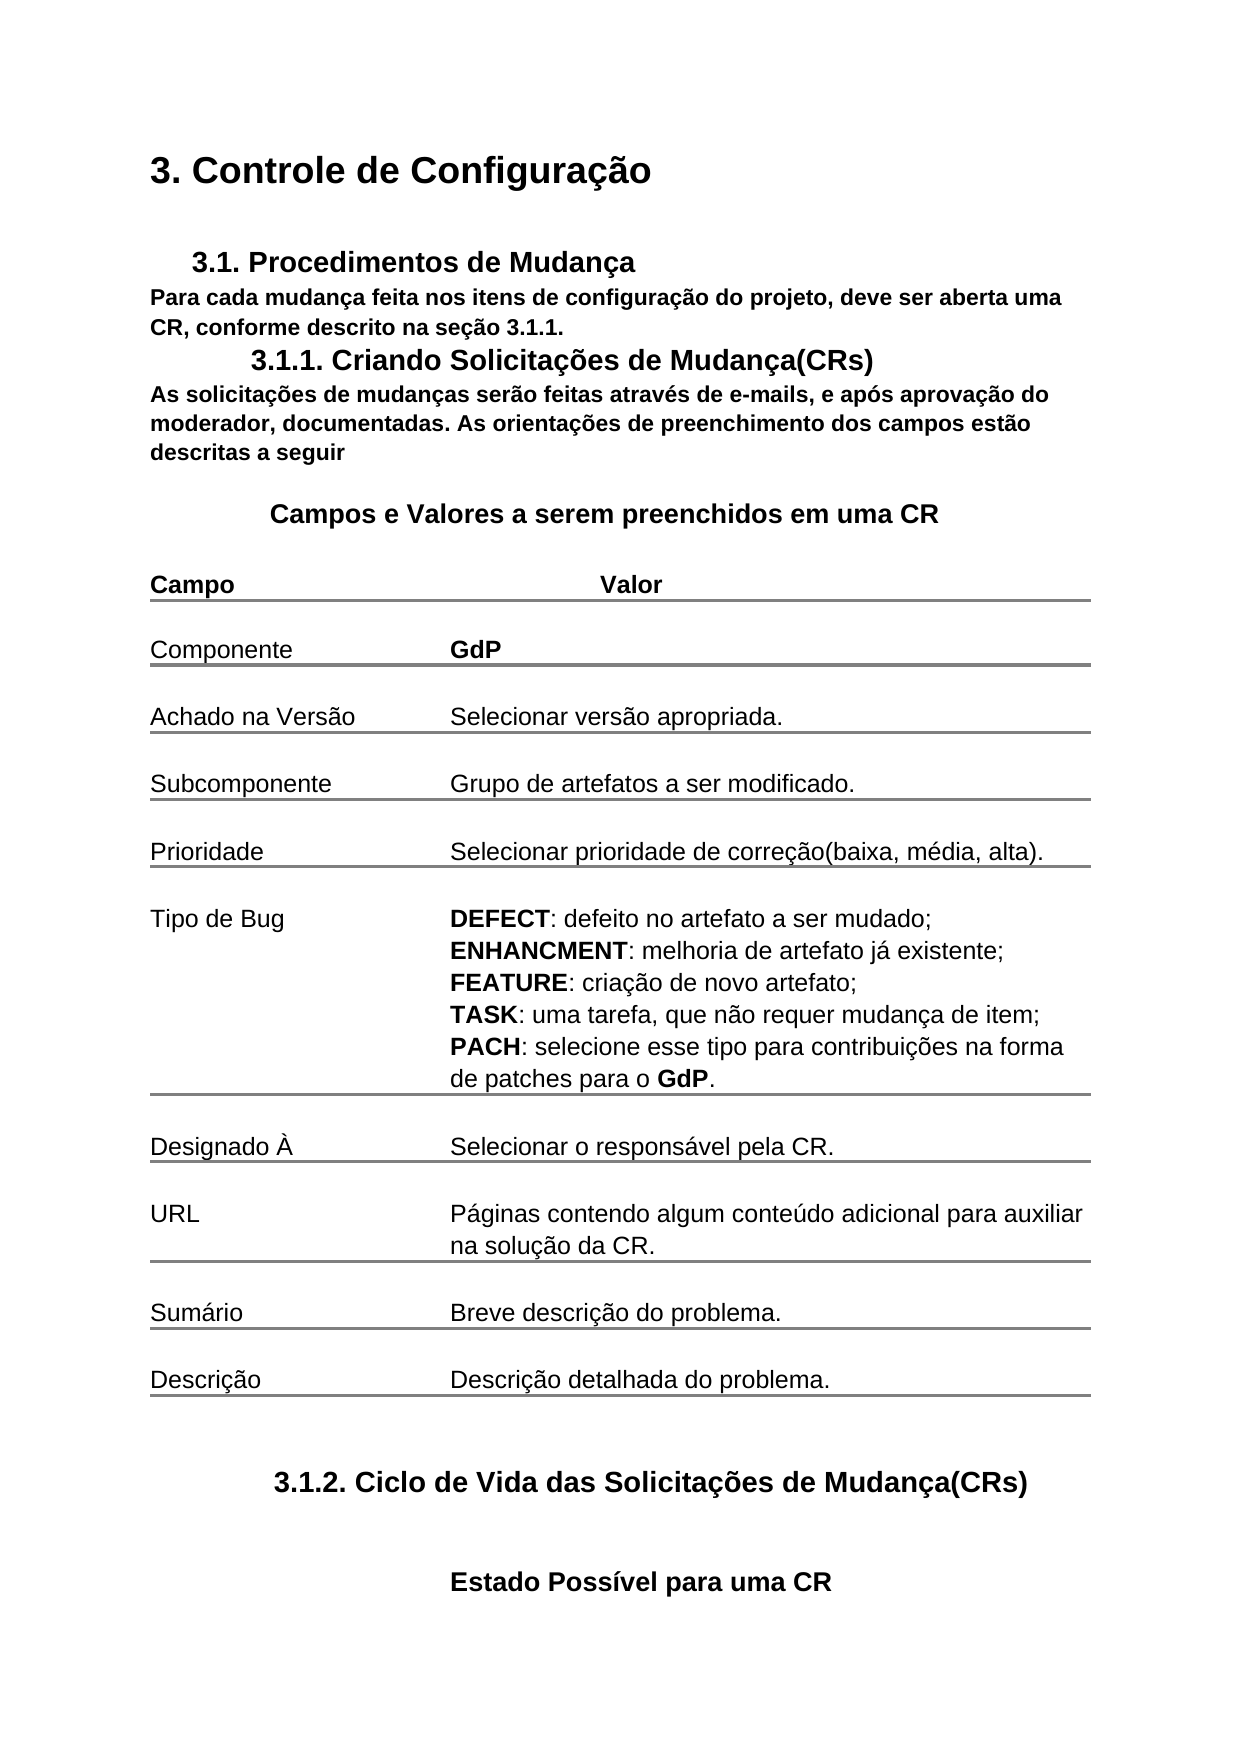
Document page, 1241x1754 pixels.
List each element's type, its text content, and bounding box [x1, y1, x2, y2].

text Componente GdP [150, 636, 1091, 663]
text Sumário Breve descrição do problema. [150, 1299, 1091, 1327]
text Tipo de Bug DEFECT: defeito no artefato a ser mudado; [150, 905, 1091, 933]
text Para cada mudança feita nos itens de configuração do projeto, deve ser aberta uma CR, conforme descrito na seção 3.1.1. [150, 285, 1091, 340]
text PACH: selecione esse tipo para contribuições na forma [150, 1033, 1091, 1061]
text Designado À Selecionar o responsável pela CR. [150, 1132, 1091, 1160]
text Descrição Descrição detalhada do problema. [150, 1366, 1091, 1394]
text FEATURE: criação de novo artefato; [150, 969, 1091, 997]
text 3. Controle de Configuração [150, 150, 1091, 192]
text As solicitações de mudanças serão feitas através de e-mails, e após aprovação do moderador, documentadas. As orientações de preenchimento dos campos estão descritas a seguir [150, 381, 1091, 466]
text 3.1. Procedimentos de Mudança [150, 246, 1091, 279]
text Estado Possível para uma CR [375, 1567, 1091, 1598]
text 3.1.1. Criando Solicitações de Mudança(CRs) [150, 344, 1091, 376]
text Subcomponente Grupo de artefatos a ser modificado. [150, 770, 1091, 798]
text Campo Valor [150, 571, 1091, 599]
text TASK: uma tarefa, que não requer mudança de item; [150, 1001, 1091, 1029]
text Campos e Valores a serem preenchidos em uma CR [150, 499, 1091, 529]
text 3.1.2. Ciclo de Vida das Solicitações de Mudança(CRs) [150, 1466, 1091, 1498]
text de patches para o GdP. [150, 1065, 1091, 1093]
text ENHANCMENT: melhoria de artefato já existente; [150, 937, 1091, 965]
text URL Páginas contendo algum conteúdo adicional para auxiliar na solução da CR. [150, 1200, 1091, 1260]
text Prioridade Selecionar prioridade de correção(baixa, média, alta). [150, 837, 1091, 865]
text Achado na Versão Selecionar versão apropriada. [150, 703, 1091, 731]
